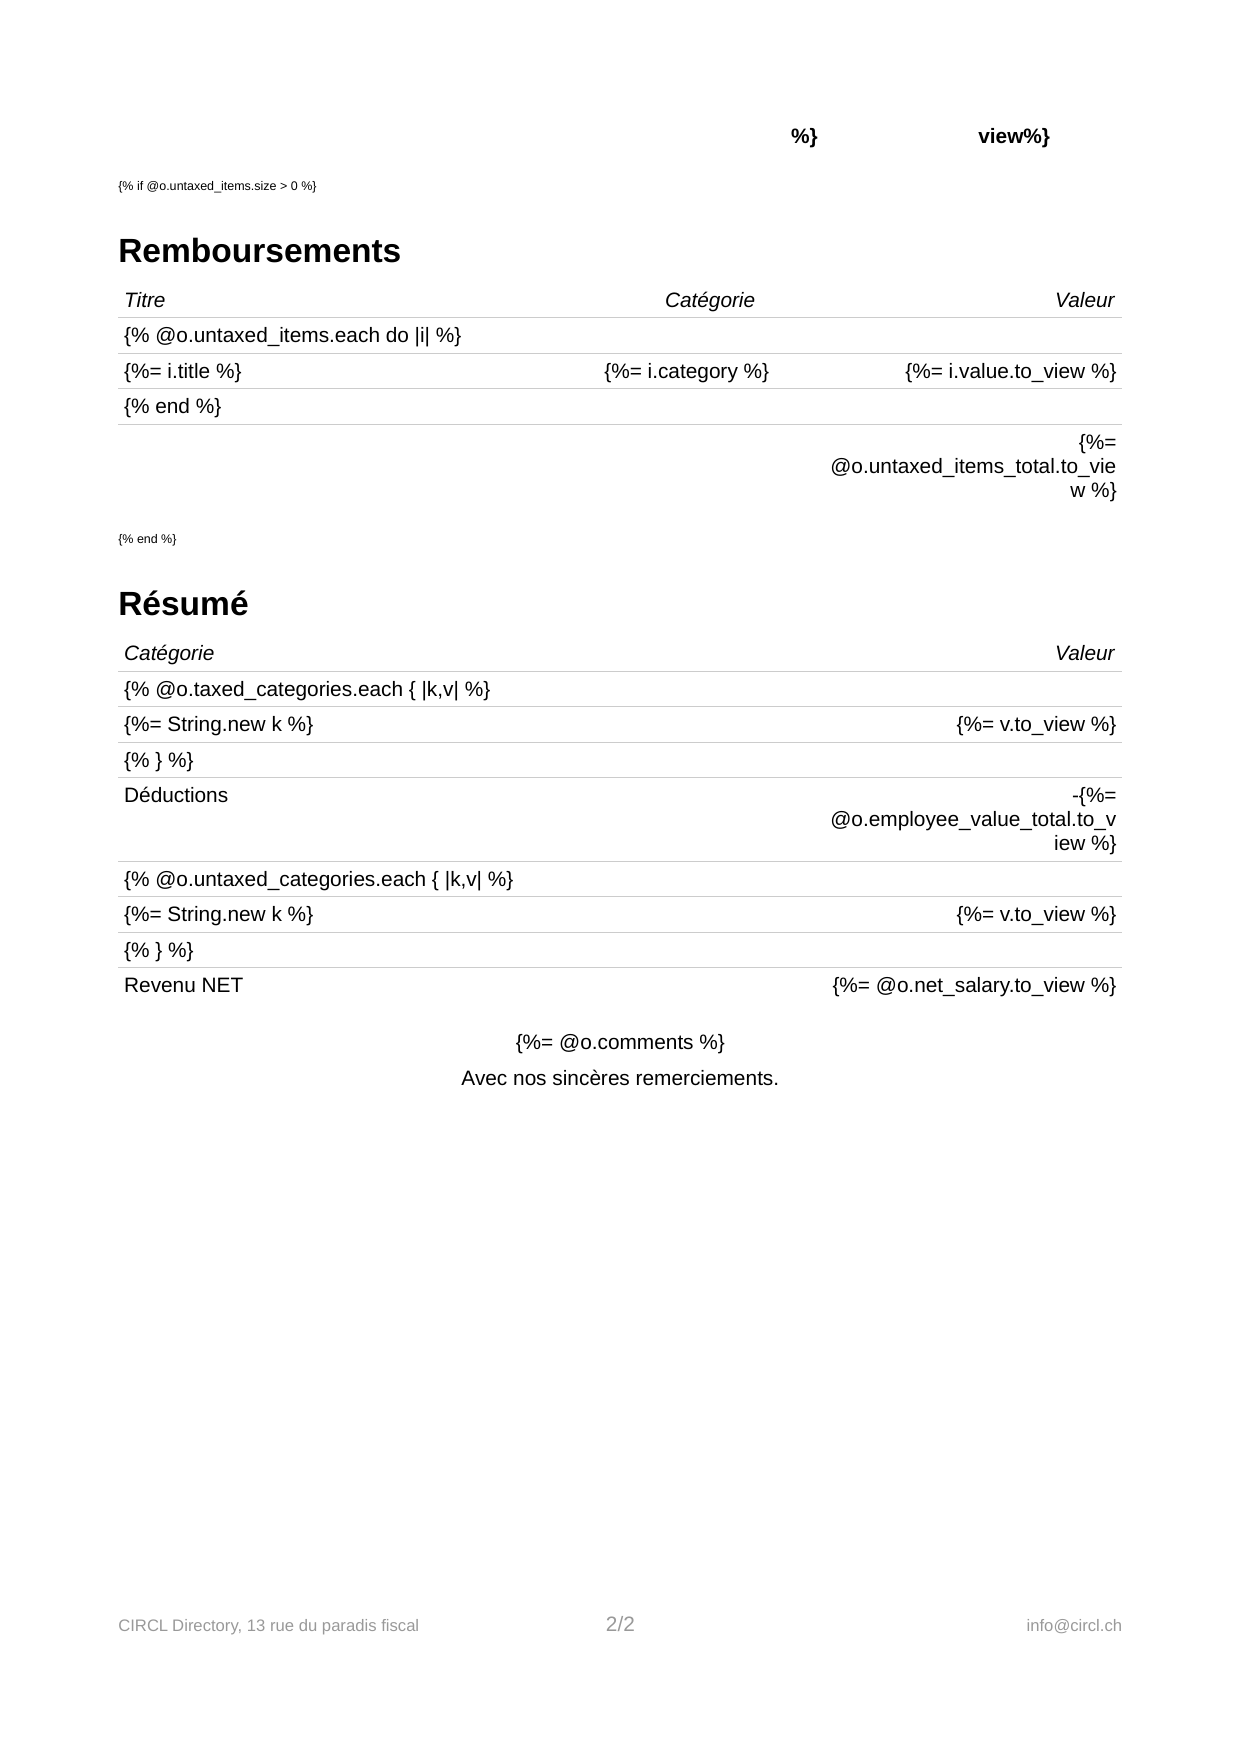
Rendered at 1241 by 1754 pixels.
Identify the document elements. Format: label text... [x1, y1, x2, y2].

text {%= @o.comments %} [118, 1029, 1122, 1053]
table_cell {% @o.untaxed_items.each do |i| %} [118, 318, 1122, 353]
table_cell [118, 118, 643, 154]
table_cell Revenu NET [118, 968, 824, 1003]
text Avec nos sincères remerciements. [118, 1066, 1122, 1090]
table_cell %} [644, 118, 823, 154]
subtitle {% end %} [118, 532, 1122, 546]
table_cell {%= @o.untaxed_items_total.to_view %} [823, 425, 1122, 507]
table_header Valeur [823, 282, 1122, 317]
table_header Titre [118, 282, 598, 317]
table_cell {%= String.new k %} [118, 707, 824, 742]
table_cell {% @o.untaxed_categories.each { |k,v| %} [118, 862, 1122, 896]
table_header Catégorie [599, 282, 823, 317]
subtitle Résumé [118, 584, 1122, 623]
table_header Valeur [824, 635, 1122, 671]
table_cell {%= i.value.to_view %} [823, 354, 1122, 388]
table_cell view%} [889, 118, 1055, 154]
table_cell {%= v.to_view %} [824, 897, 1122, 932]
table_cell {% } %} [118, 933, 1122, 967]
table_header Catégorie [118, 635, 824, 671]
table_cell {%= String.new k %} [118, 897, 824, 932]
table_cell {% } %} [118, 743, 1122, 777]
table_cell [118, 425, 823, 507]
table_cell {% @o.taxed_categories.each { |k,v| %} [118, 672, 1122, 706]
table_cell Déductions [118, 778, 824, 861]
table_cell {%= i.title %} [118, 354, 598, 388]
table_cell {%= i.category %} [599, 354, 823, 388]
subtitle {% if @o.untaxed_items.size > 0 %} [118, 179, 1122, 193]
table_cell [823, 118, 888, 154]
subtitle Remboursements [118, 231, 1122, 269]
table_cell {% end %} [118, 389, 1122, 424]
table_cell -{%= @o.employee_value_total.to_view %} [824, 778, 1122, 861]
table_cell [1055, 118, 1122, 154]
table_cell {%= @o.net_salary.to_view %} [824, 968, 1122, 1003]
table_cell {%= v.to_view %} [824, 707, 1122, 742]
